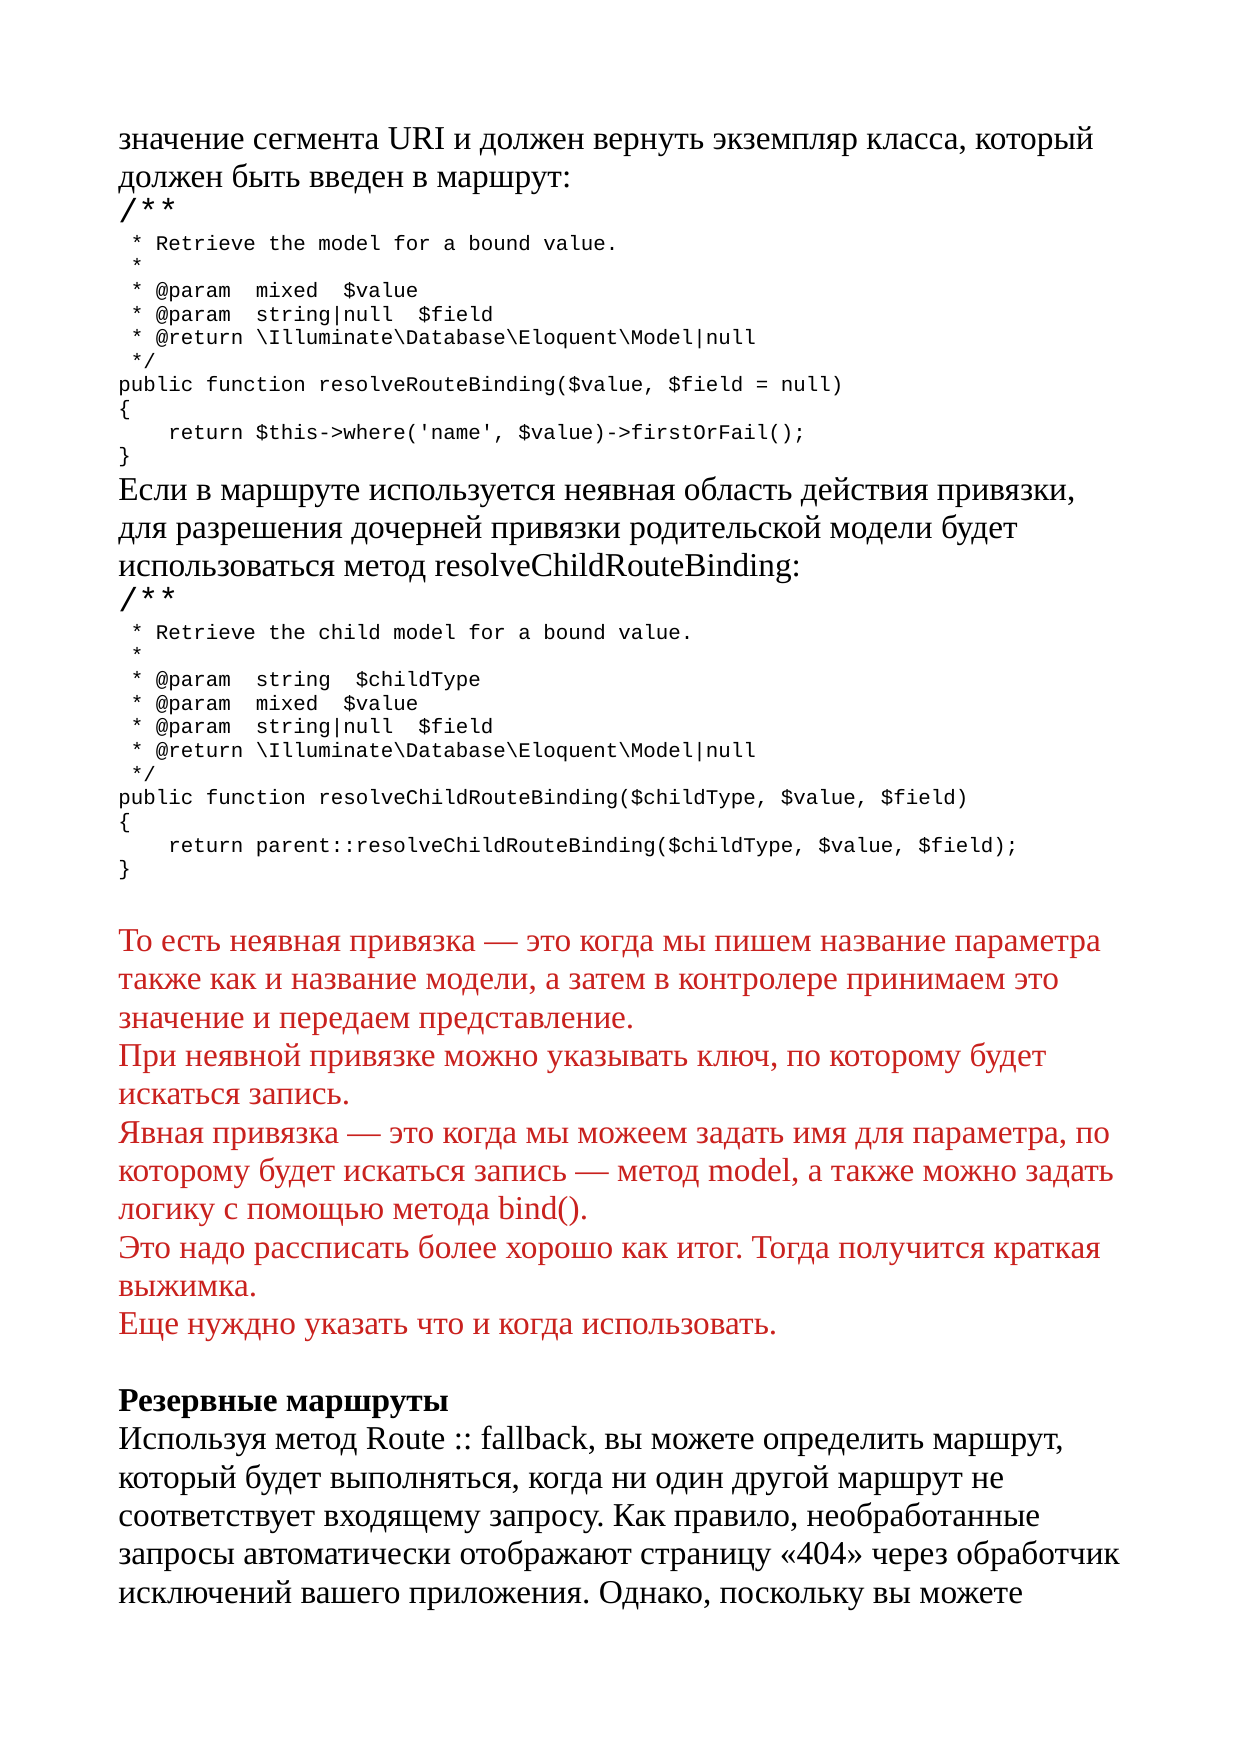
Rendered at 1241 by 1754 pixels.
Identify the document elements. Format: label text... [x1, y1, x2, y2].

text { [118, 811, 1122, 835]
subtitle Резервные маршруты [118, 1380, 1122, 1419]
text значение сегмента URI и должен вернуть экземпляр класса, который должен быть введен в маршрут: [118, 118, 1122, 195]
text * Retrieve the model for a bound value. [118, 233, 1122, 256]
text То есть неявная привязка — это когда мы пишем название параметра также как и название модели, а затем в контролере принимаем это значение и передаем представление. [118, 920, 1122, 1035]
text /** [118, 584, 1122, 622]
text * @param string|null $field [118, 303, 1122, 327]
text */ [118, 351, 1122, 374]
text public function resolveRouteBinding($value, $field = null) [118, 374, 1122, 398]
text } [118, 858, 1122, 882]
text * @return \Illuminate\Database\Eloquent\Model|null [118, 740, 1122, 764]
text Если в маршруте используется неявная область действия привязки, для разрешения дочерней привязки родительской модели будет использоваться метод resolveChildRouteBinding: [118, 469, 1122, 584]
text * @param string $childType [118, 669, 1122, 693]
text } [118, 445, 1122, 469]
text Еще нуждно указать что и когда использовать. [118, 1304, 1122, 1342]
text { [118, 398, 1122, 422]
text /** [118, 195, 1122, 233]
text * @param mixed $value [118, 280, 1122, 303]
text * Retrieve the child model for a bound value. [118, 622, 1122, 646]
text При неявной привязке можно указывать ключ, по которому будет искаться запись. [118, 1035, 1122, 1112]
text Это надо рассписать более хорошо как итог. Тогда получится краткая выжимка. [118, 1227, 1122, 1304]
text * @param mixed $value [118, 693, 1122, 716]
text * @return \Illuminate\Database\Eloquent\Model|null [118, 327, 1122, 351]
text */ [118, 764, 1122, 787]
text * @param string|null $field [118, 716, 1122, 740]
text Используя метод Route :: fallback, вы можете определить маршрут, который будет выполняться, когда ни один другой маршрут не соответствует входящему запросу. Как правило, необработанные запросы автоматически отображают страницу «404» через обработчик исключений вашего приложения. Однако, поскольку вы можете [118, 1419, 1122, 1610]
text * [118, 646, 1122, 669]
text * [118, 256, 1122, 280]
text Явная привязка — это когда мы можеем задать имя для параметра, по которому будет искаться запись — метод model, а также можно задать логику с помощью метода bind(). [118, 1112, 1122, 1227]
text public function resolveChildRouteBinding($childType, $value, $field) [118, 787, 1122, 811]
text return parent::resolveChildRouteBinding($childType, $value, $field); [118, 835, 1122, 858]
text return $this->where('name', $value)->firstOrFail(); [118, 422, 1122, 445]
